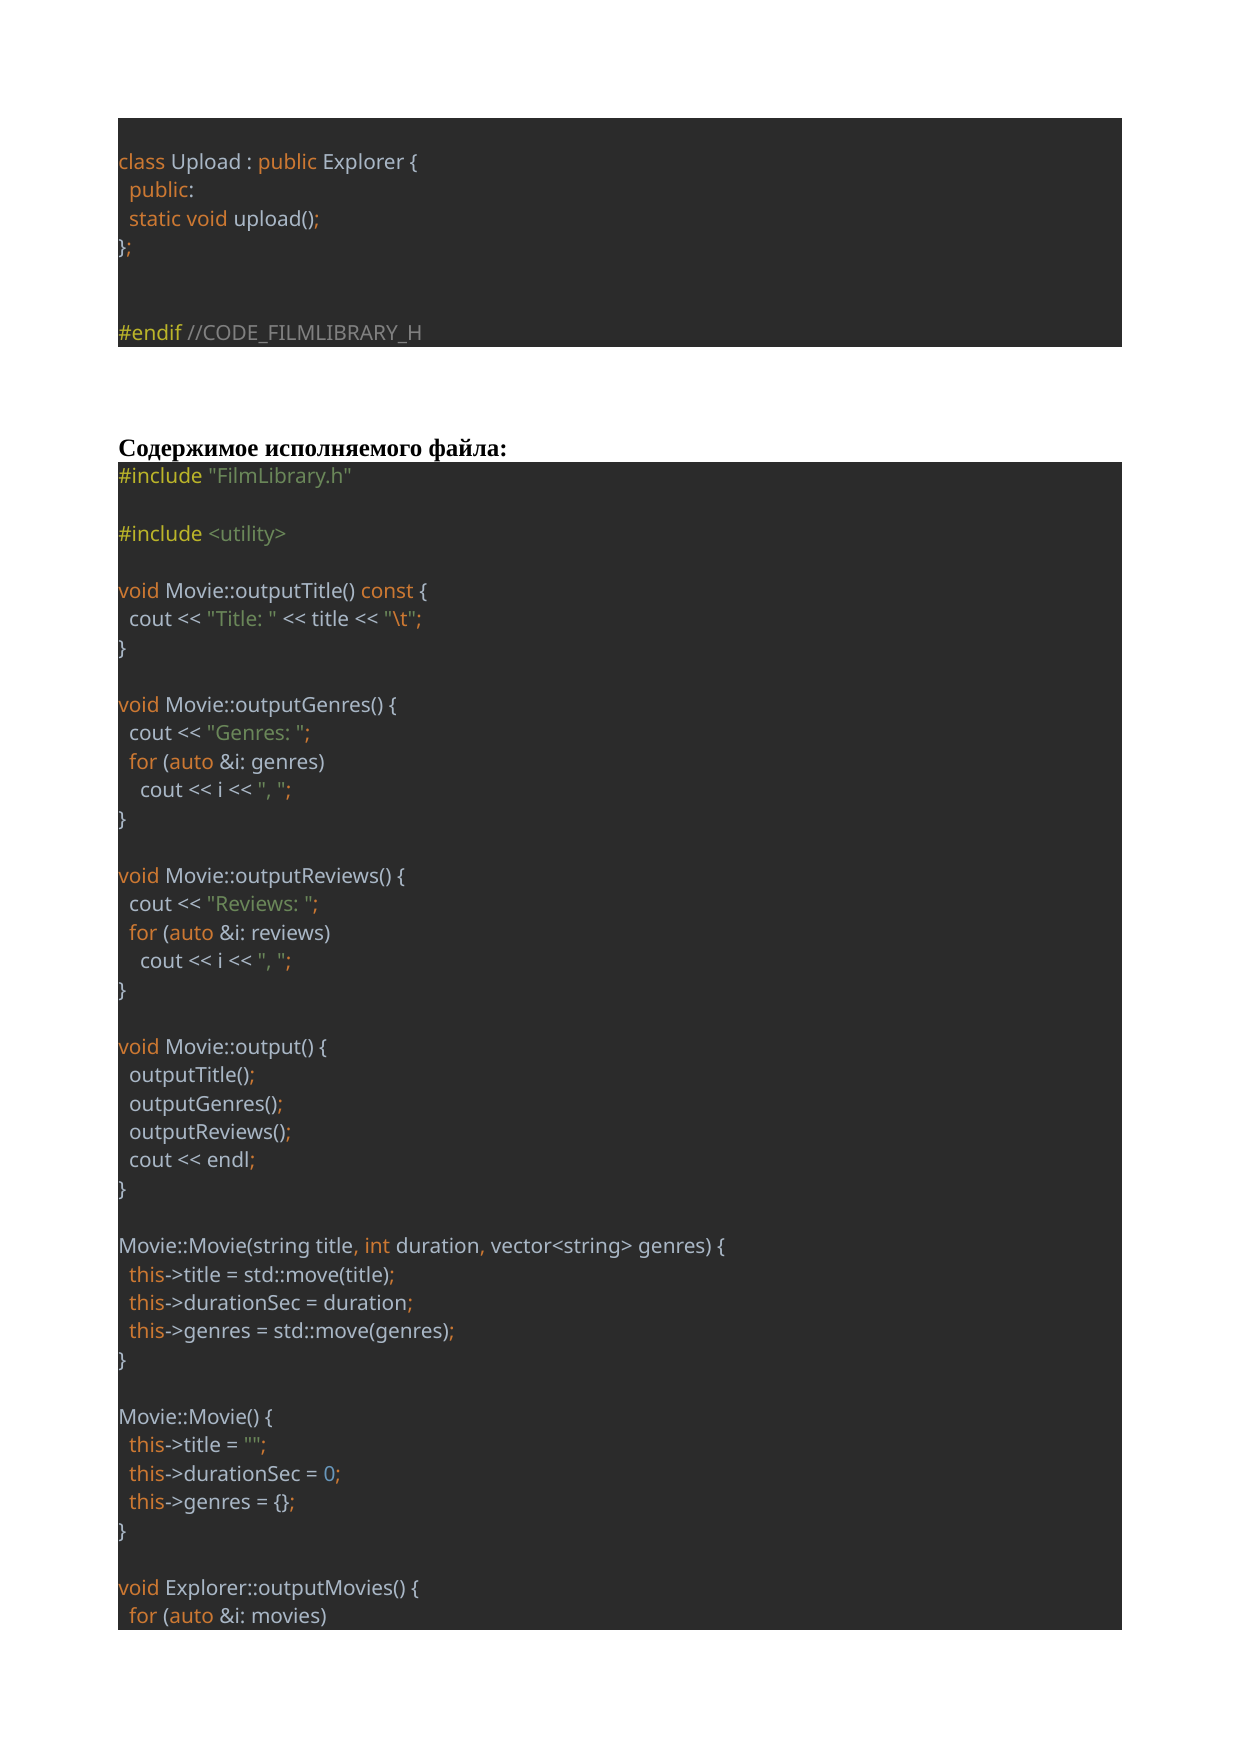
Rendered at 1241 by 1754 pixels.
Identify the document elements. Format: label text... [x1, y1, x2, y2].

text Содержимое исполняемого файла: [118, 433, 1122, 462]
text class Upload : public Explorer { public: static void upload(); }; #endif //CODE_FILMLIBRARY_H [118, 118, 1122, 347]
text #include "FilmLibrary.h" #include <utility> void Movie::outputTitle() const { cout << "Title: " << title << "\t"; } void Movie::outputGenres() { cout << "Genres: "; for (auto &i: genres) cout << i << ", "; } void Movie::outputReviews() { cout << "Reviews: "; for (auto &i: reviews) cout << i << ", "; } void Movie::output() { outputTitle(); outputGenres(); outputReviews(); cout << endl; } Movie::Movie(string title, int duration, vector<string> genres) { this->title = std::move(title); this->durationSec = duration; this->genres = std::move(genres); } Movie::Movie() { this->title = ""; this->durationSec = 0; this->genres = {}; } void Explorer::outputMovies() { for (auto &i: movies) [118, 462, 1122, 1630]
